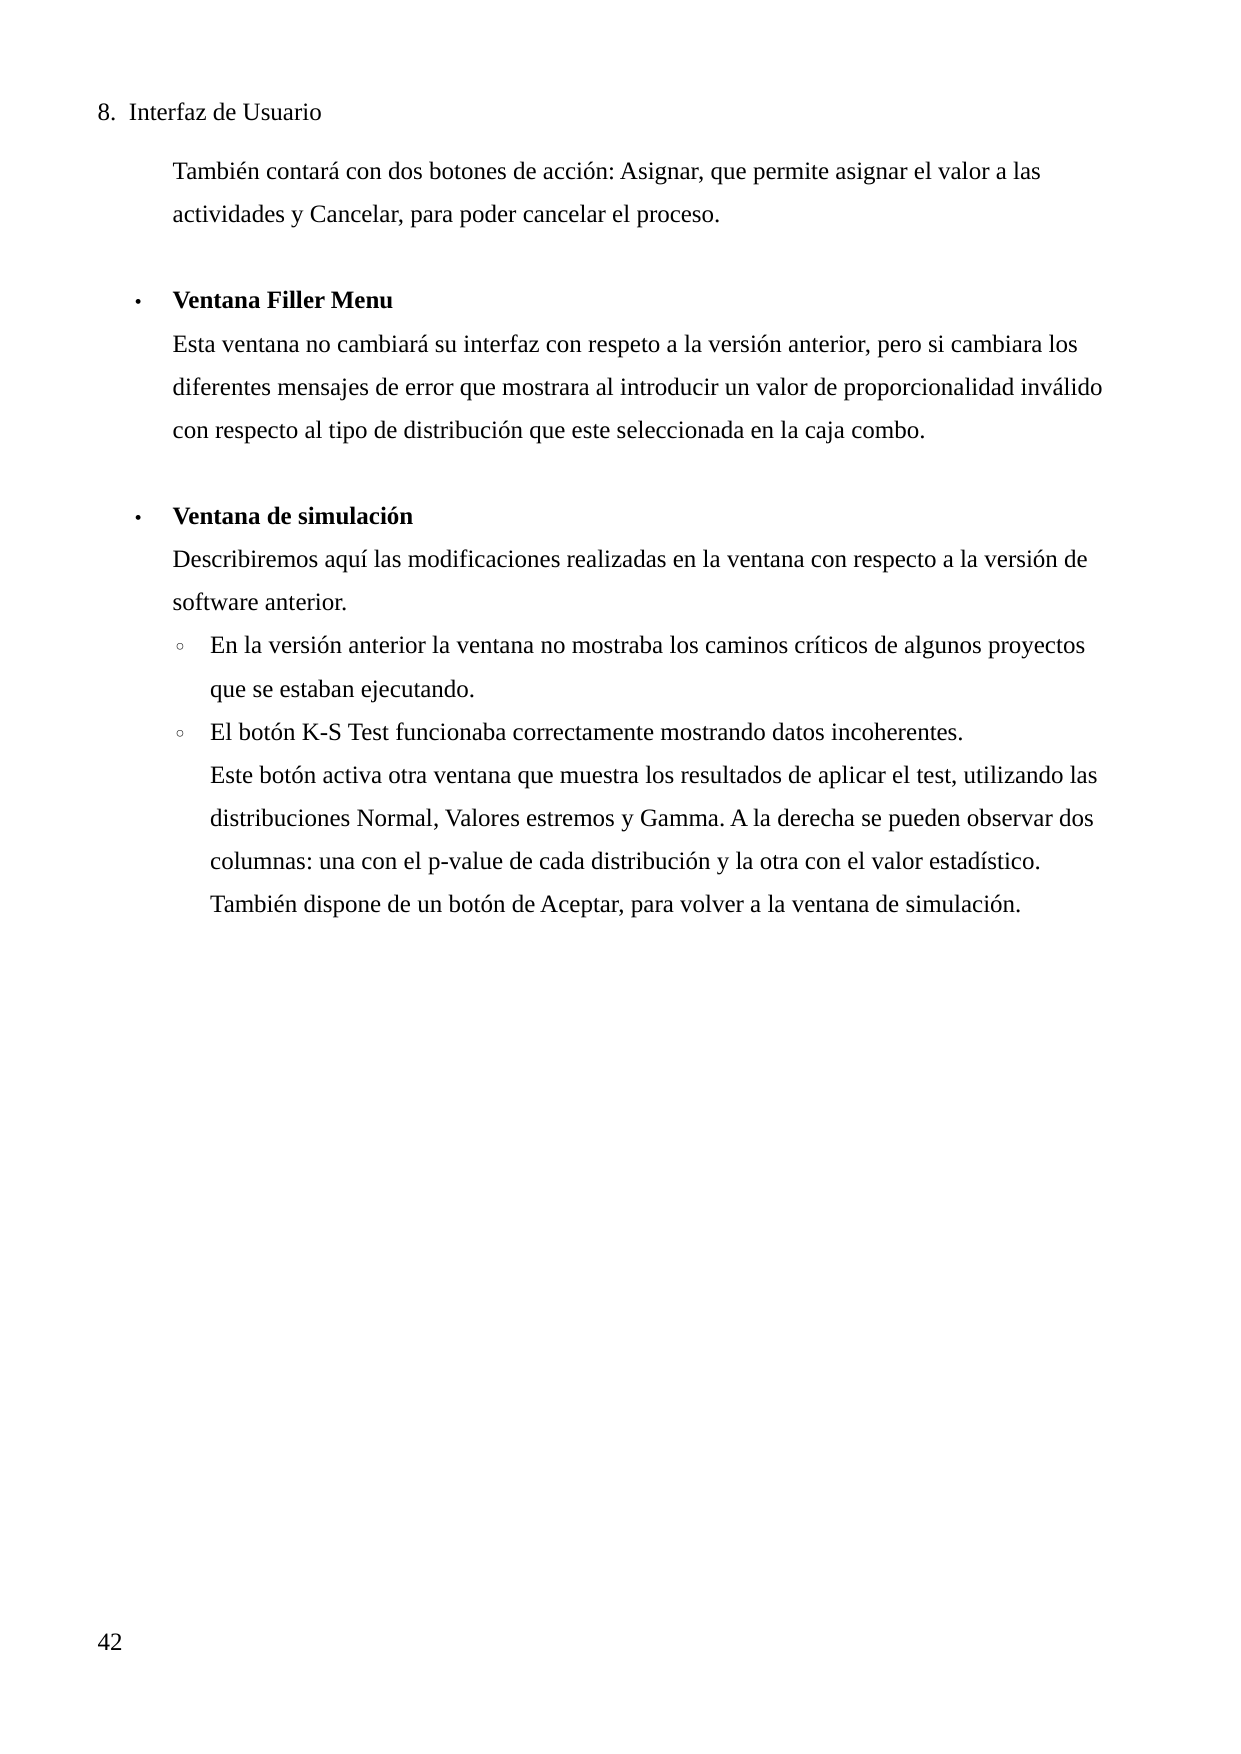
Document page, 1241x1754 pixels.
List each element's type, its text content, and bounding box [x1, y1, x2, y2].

list Ventana Filler Menu [135, 286, 1113, 314]
list Ventana de simulación [135, 501, 1113, 530]
list Esta ventana no cambiará su interfaz con respeto a la versión anterior, pero si cambiara los diferentes mensajes de error que mostrara al introducir un valor de proporcionalidad inválido con respecto al tipo de distribución que este seleccionada en la caja combo. [135, 329, 1113, 444]
list Este botón activa otra ventana que muestra los resultados de aplicar el test, utilizando las distribuciones Normal, Valores estremos y Gamma. A la derecha se pueden observar dos columnas: una con el p-value de cada distribución y la otra con el valor estadístico. [172, 760, 1113, 875]
list Describiremos aquí las modificaciones realizadas en la ventana con respecto a la versión de software anterior. [135, 544, 1113, 616]
list También contará con dos botones de acción: Asignar, que permite asignar el valor a las actividades y Cancelar, para poder cancelar el proceso. [135, 156, 1113, 228]
list También dispone de un botón de Aceptar, para volver a la ventana de simulación. [172, 889, 1113, 918]
list El botón K-S Test funcionaba correctamente mostrando datos incoherentes. [172, 717, 1113, 746]
list En la versión anterior la ventana no mostraba los caminos críticos de algunos proyectos que se estaban ejecutando. [172, 631, 1113, 702]
